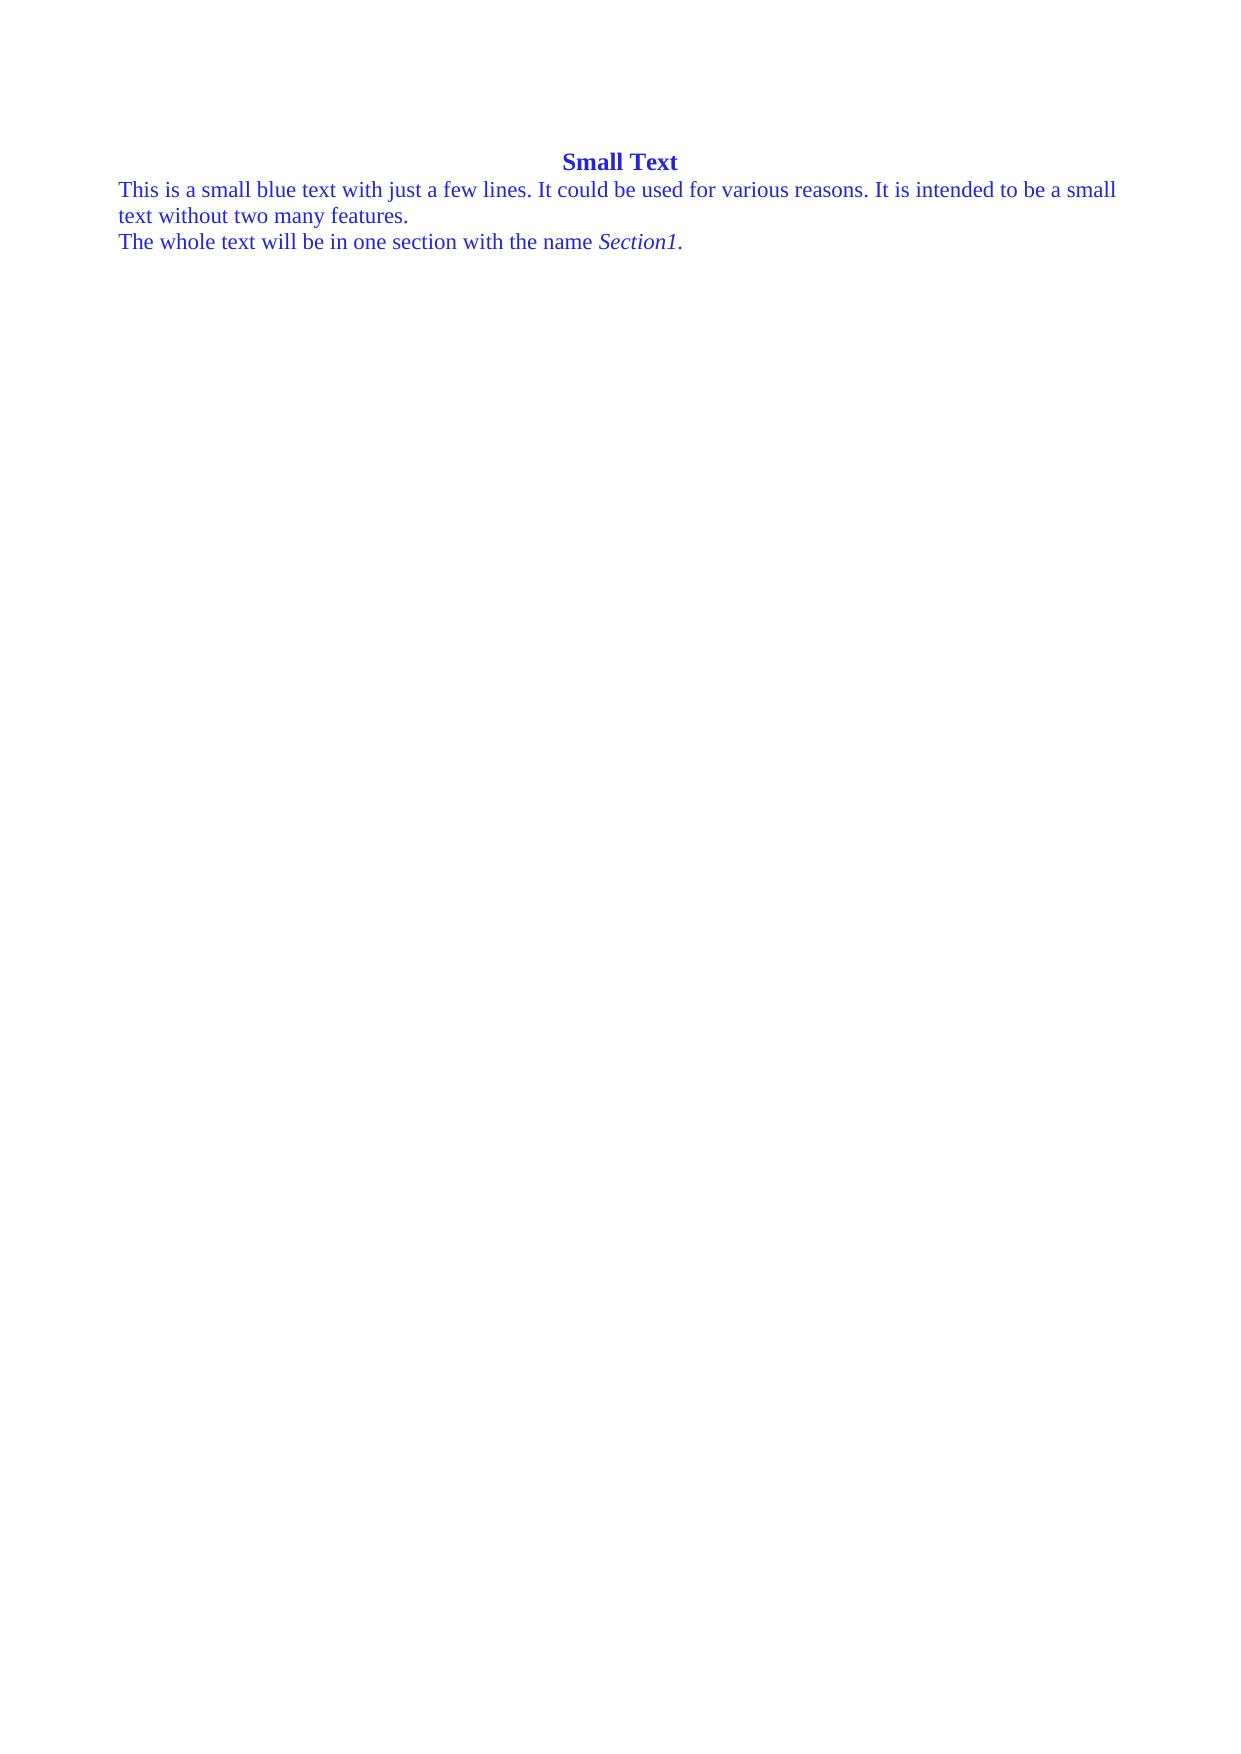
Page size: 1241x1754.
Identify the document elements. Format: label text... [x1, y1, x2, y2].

text Small Text [118, 147, 1122, 176]
text This is a small blue text with just a few lines. It could be used for various reasons. It is intended to be a small text without two many features. [118, 176, 1122, 228]
text The whole text will be in one section with the name Section1. [118, 228, 1122, 255]
